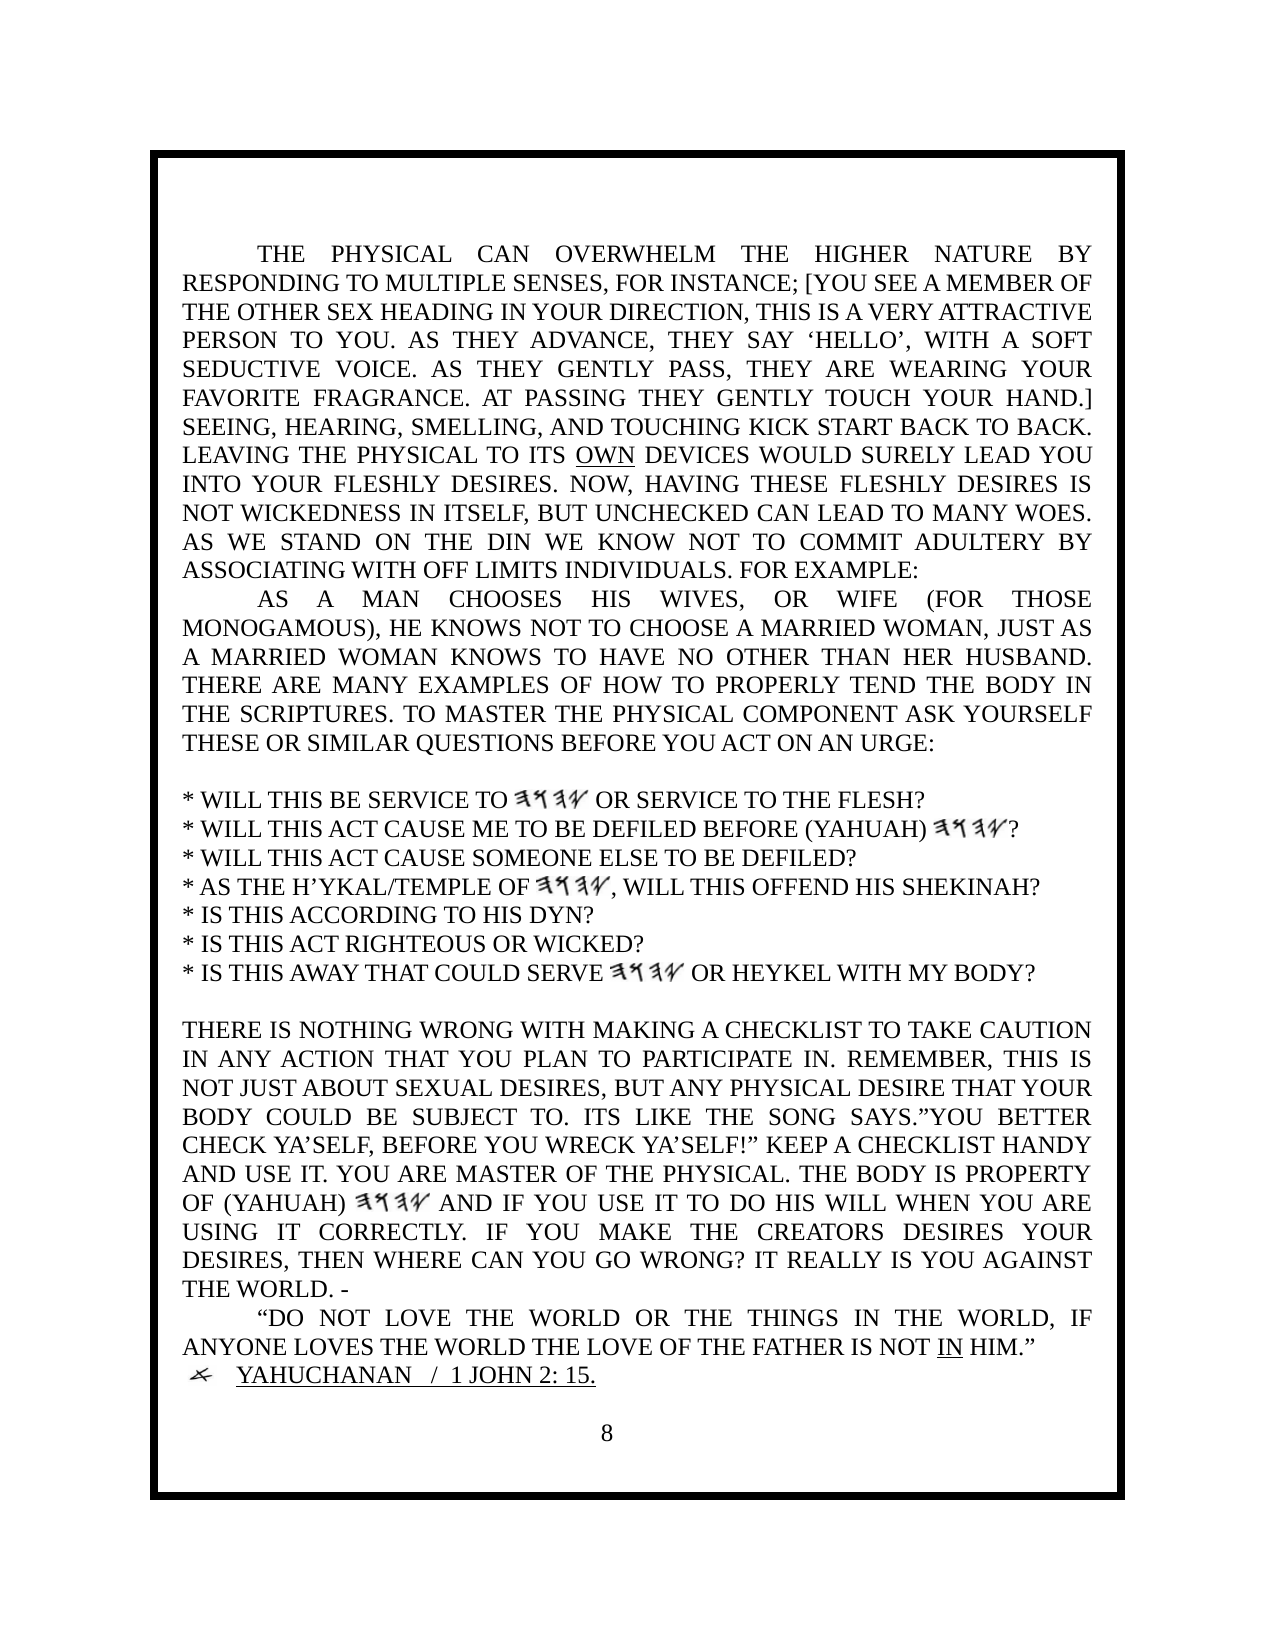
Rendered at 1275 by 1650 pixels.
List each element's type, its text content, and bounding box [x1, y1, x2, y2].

text AS A MAN CHOOSES HIS WIVES, OR WIFE (FOR THOSE MONOGAMOUS), HE KNOWS NOT TO CHOOSE A MARRIED WOMAN, JUST AS A MARRIED WOMAN KNOWS TO HAVE NO OTHER THAN HER HUSBAND. THERE ARE MANY EXAMPLES OF HOW TO PROPERLY TEND THE BODY IN THE SCRIPTURES. TO MASTER THE PHYSICAL COMPONENT ASK YOURSELF THESE OR SIMILAR QUESTIONS BEFORE YOU ACT ON AN URGE: [182, 584, 1093, 757]
text THERE IS NOTHING WRONG WITH MAKING A CHECKLIST TO TAKE CAUTION IN ANY ACTION THAT YOU PLAN TO PARTICIPATE IN. REMEMBER, THIS IS NOT JUST ABOUT SEXUAL DESIRES, BUT ANY PHYSICAL DESIRE THAT YOUR BODY COULD BE SUBJECT TO. ITS LIKE THE SONG SAYS.”YOU BETTER CHECK YA’SELF, BEFORE YOU WRECK YA’SELF!” KEEP A CHECKLIST HANDY AND USE IT. YOU ARE MASTER OF THE PHYSICAL. THE BODY IS PROPERTY OF (YAHUAH) AND IF YOU USE IT TO DO HIS WILL WHEN YOU ARE USING IT CORRECTLY. IF YOU MAKE THE CREATORS DESIRES YOUR DESIRES, THEN WHERE CAN YOU GO WRONG? IT REALLY IS YOU AGAINST THE WORLD. - [182, 1016, 1093, 1303]
text * IS THIS AWAY THAT COULD SERVE OR HEYKEL WITH MY BODY? [182, 958, 1093, 987]
text * IS THIS ACT RIGHTEOUS OR WICKED? [182, 929, 1093, 958]
text 8 [182, 1418, 1093, 1447]
text * WILL THIS BE SERVICE TO OR SERVICE TO THE FLESH? [182, 786, 1093, 814]
text YAHUCHANAN / 1 JOHN 2: 15. [182, 1361, 1093, 1389]
text * AS THE H’YKAL/TEMPLE OF , WILL THIS OFFEND HIS SHEKINAH? [182, 872, 1093, 901]
picture [187, 1365, 217, 1386]
text THE PHYSICAL CAN OVERWHELM THE HIGHER NATURE BY RESPONDING TO MULTIPLE SENSES, FOR INSTANCE; [YOU SEE A MEMBER OF THE OTHER SEX HEADING IN YOUR DIRECTION, THIS IS A VERY ATTRACTIVE PERSON TO YOU. AS THEY ADVANCE, THEY SAY ‘HELLO’, WITH A SOFT SEDUCTIVE VOICE. AS THEY GENTLY PASS, THEY ARE WEARING YOUR FAVORITE FRAGRANCE. AT PASSING THEY GENTLY TOUCH YOUR HAND.] SEEING, HEARING, SMELLING, AND TOUCHING KICK START BACK TO BACK. LEAVING THE PHYSICAL TO ITS OWN DEVICES WOULD SURELY LEAD YOU INTO YOUR FLESHLY DESIRES. NOW, HAVING THESE FLESHLY DESIRES IS NOT WICKEDNESS IN ITSELF, BUT UNCHECKED CAN LEAD TO MANY WOES. AS WE STAND ON THE DIN WE KNOW NOT TO COMMIT ADULTERY BY ASSOCIATING WITH OFF LIMITS INDIVIDUALS. FOR EXAMPLE: [182, 239, 1093, 584]
text “DO NOT LOVE THE WORLD OR THE THINGS IN THE WORLD, IF ANYONE LOVES THE WORLD THE LOVE OF THE FATHER IS NOT IN HIM.” [182, 1303, 1093, 1361]
text * WILL THIS ACT CAUSE SOMEONE ELSE TO BE DEFILED? [182, 843, 1093, 872]
text * WILL THIS ACT CAUSE ME TO BE DEFILED BEFORE (YAHUAH) ? [182, 814, 1093, 843]
text * IS THIS ACCORDING TO HIS DYN? [182, 901, 1093, 929]
